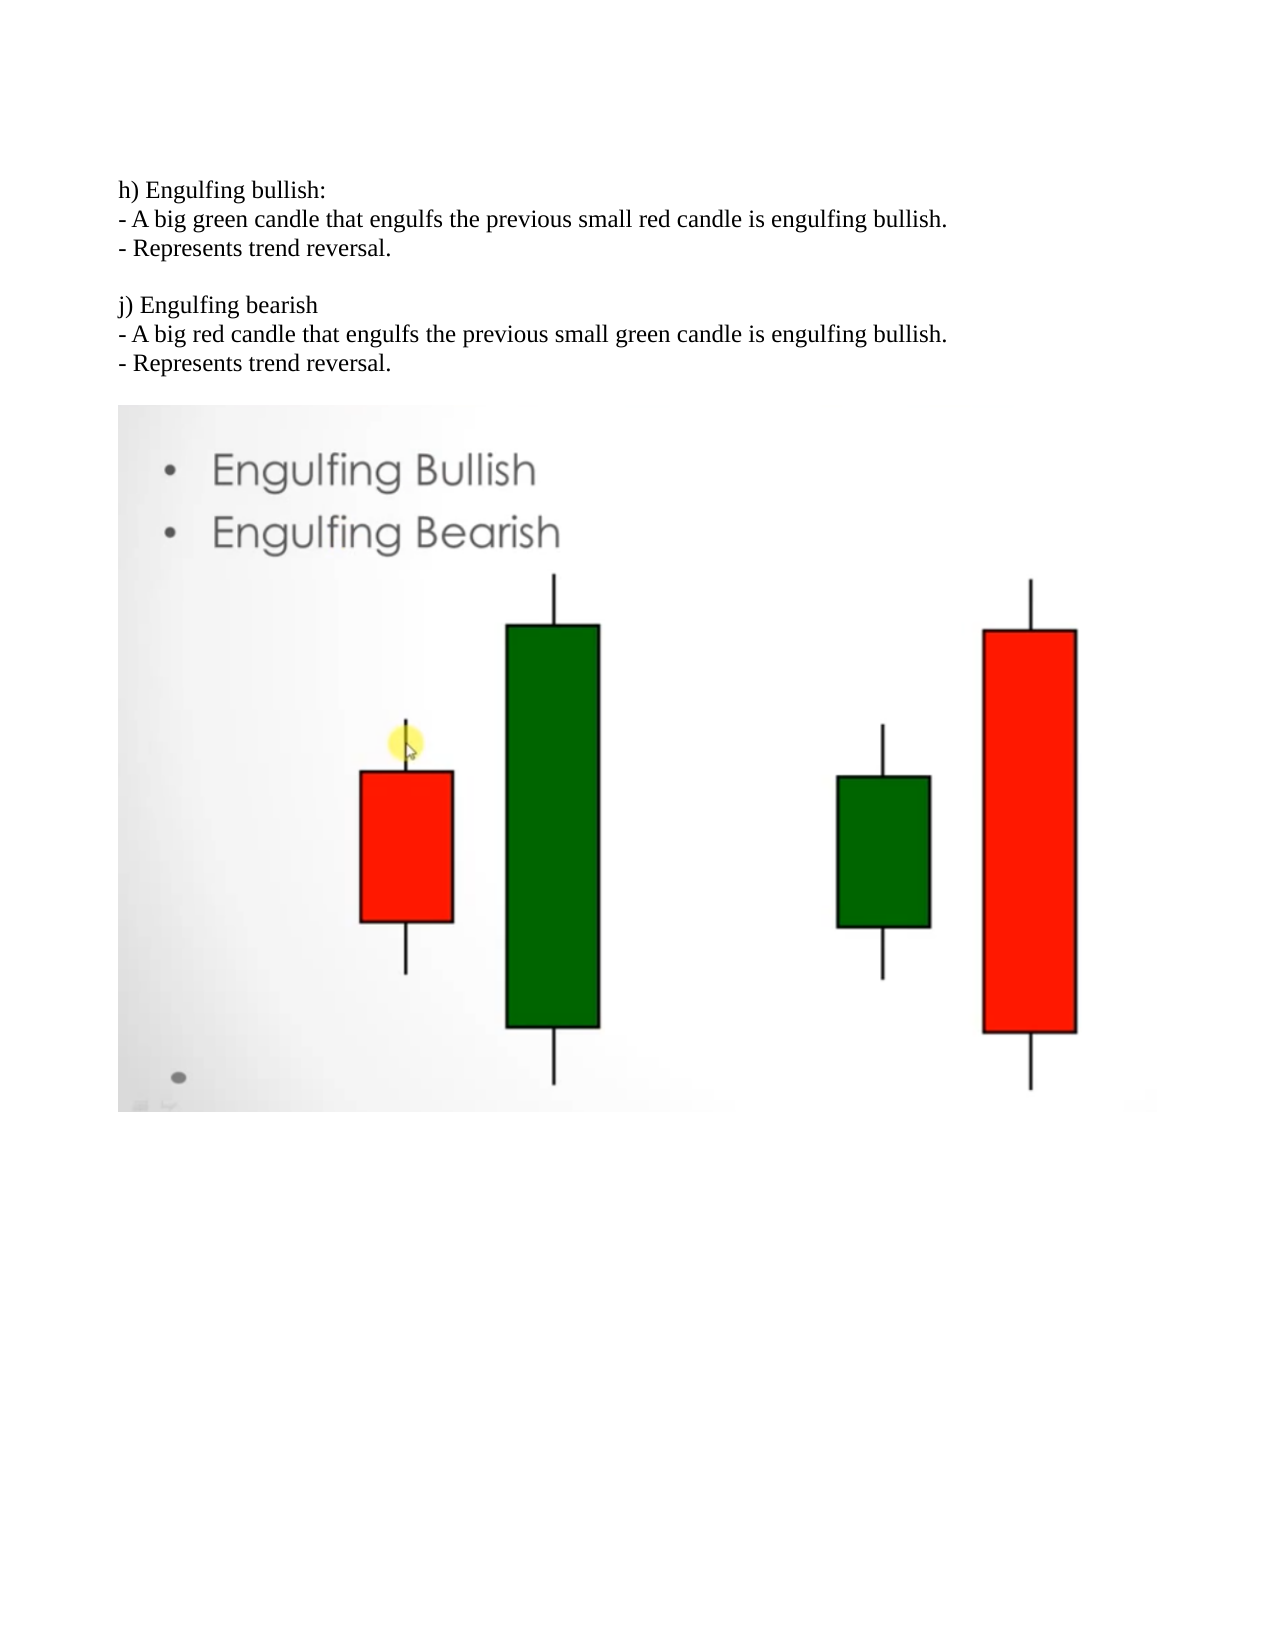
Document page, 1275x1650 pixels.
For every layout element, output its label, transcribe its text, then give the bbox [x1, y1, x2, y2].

text - Represents trend reversal. [118, 348, 1157, 377]
picture [118, 405, 1157, 1112]
text - Represents trend reversal. [118, 233, 1157, 262]
text j) Engulfing bearish [118, 291, 1157, 319]
text h) Engulfing bullish: [118, 176, 1157, 204]
text - A big red candle that engulfs the previous small green candle is engulfing bullish. [118, 319, 1157, 348]
text - A big green candle that engulfs the previous small red candle is engulfing bullish. [118, 204, 1157, 233]
